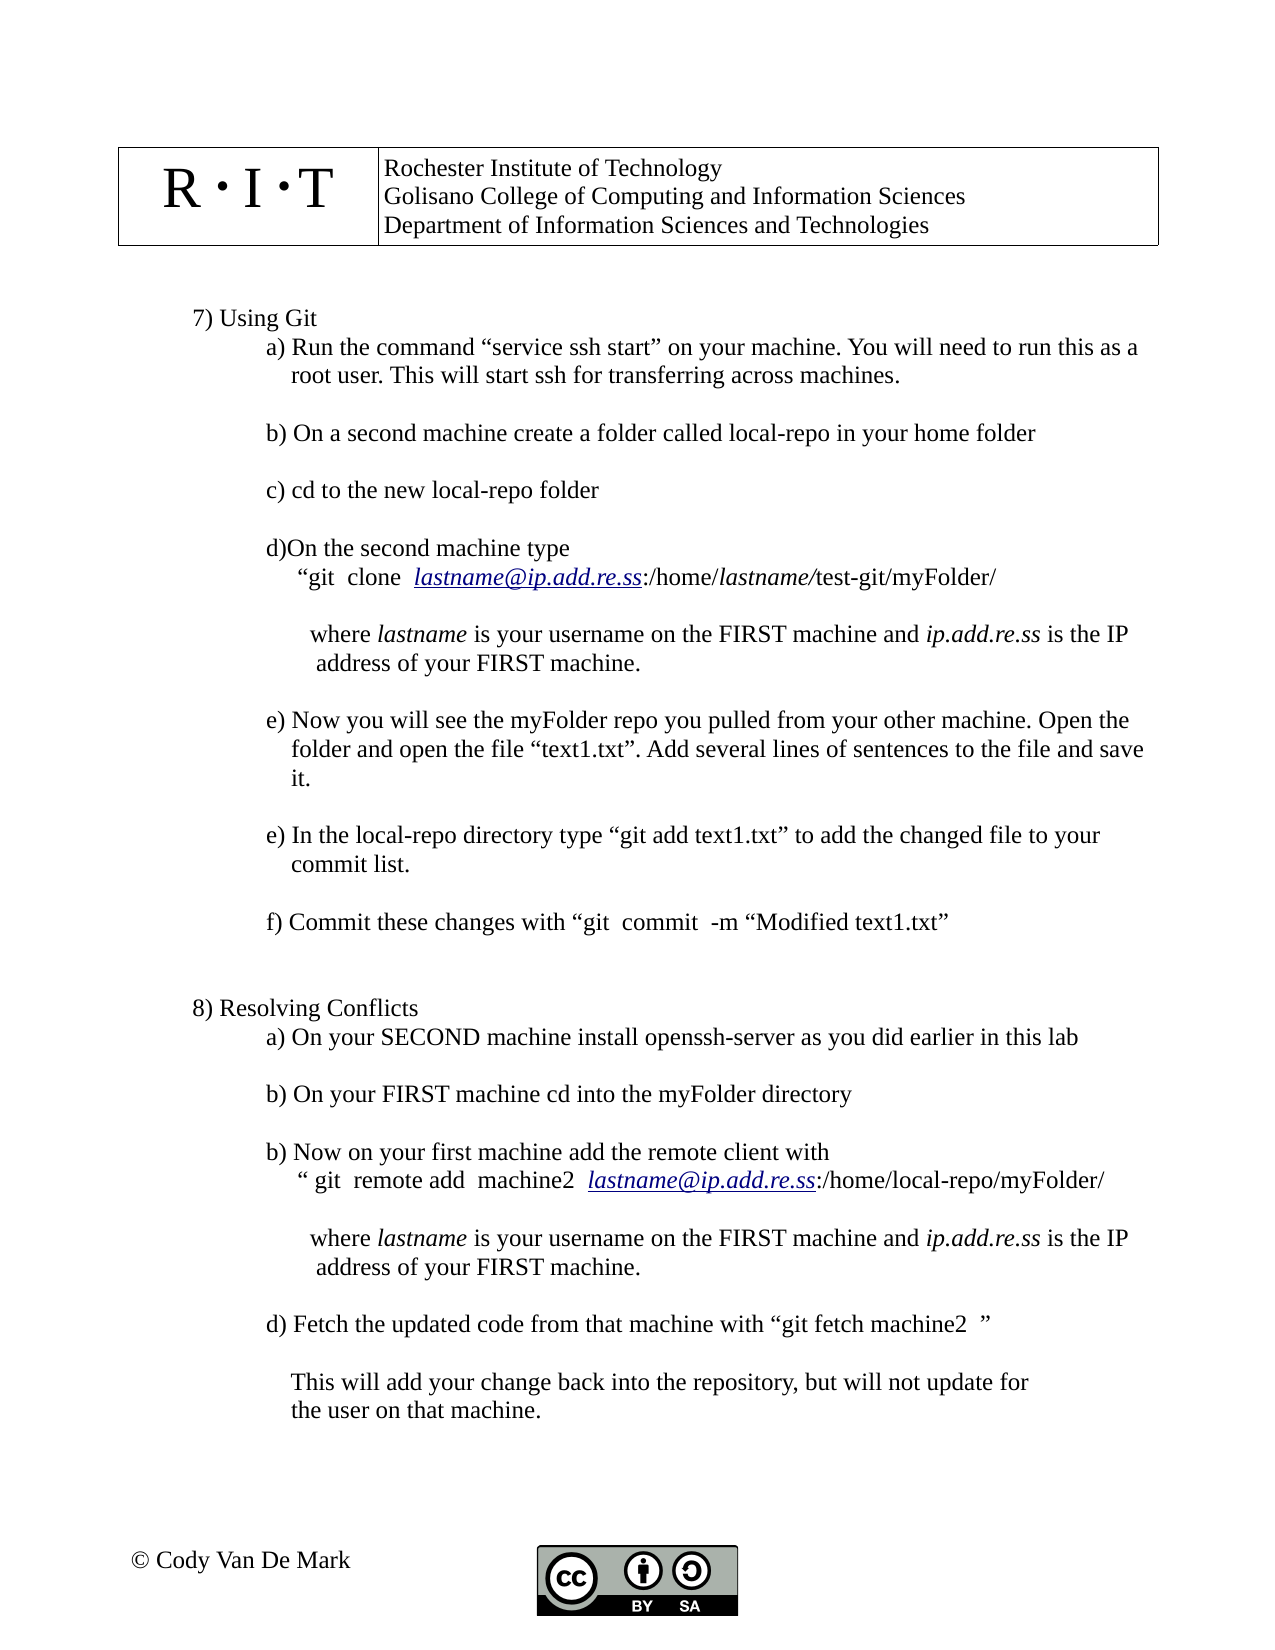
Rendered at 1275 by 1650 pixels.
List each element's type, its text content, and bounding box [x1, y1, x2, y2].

text e) Now you will see the myFolder repo you pulled from your other machine. Open the folder and open the file “text1.txt”. Add several lines of sentences to the file and save it. [118, 706, 1157, 792]
text f) Commit these changes with “git commit -m “Modified text1.txt” [118, 907, 1157, 936]
text This will add your change back into the repository, but will not update for the user on that machine. [118, 1338, 1157, 1453]
text a) Run the command “service ssh start” on your machine. You will need to run this as a root user. This will start ssh for transferring across machines. [118, 332, 1157, 389]
picture [536, 1545, 739, 1616]
text “ git remote add machine2 lastname@ip.add.re.ss:/home/local-repo/myFolder/ [118, 1166, 1157, 1194]
text where lastname is your username on the FIRST machine and ip.add.re.ss is the IP address of your FIRST machine. [118, 619, 1157, 677]
text d) Fetch the updated code from that machine with “git fetch machine2 ” [118, 1309, 1157, 1338]
text b) On your FIRST machine cd into the myFolder directory [118, 1079, 1157, 1108]
text a) On your SECOND machine install openssh-server as you did earlier in this lab [118, 1022, 1157, 1051]
text e) In the local-repo directory type “git add text1.txt” to add the changed file to your commit list. [118, 821, 1157, 878]
text “git clone lastname@ip.add.re.ss:/home/lastname/test-git/myFolder/ [118, 562, 1157, 591]
text [118, 1482, 1157, 1511]
text b) On a second machine create a folder called local-repo in your home folder [118, 418, 1157, 447]
text c) cd to the new local-repo folder [118, 476, 1157, 504]
text 8) Resolving Conflicts [118, 993, 1157, 1022]
text d)On the second machine type [118, 533, 1157, 562]
text b) Now on your first machine add the remote client with [118, 1137, 1157, 1166]
text where lastname is your username on the FIRST machine and ip.add.re.ss is the IP address of your FIRST machine. [118, 1223, 1157, 1281]
text 7) Using Git [118, 303, 1157, 332]
